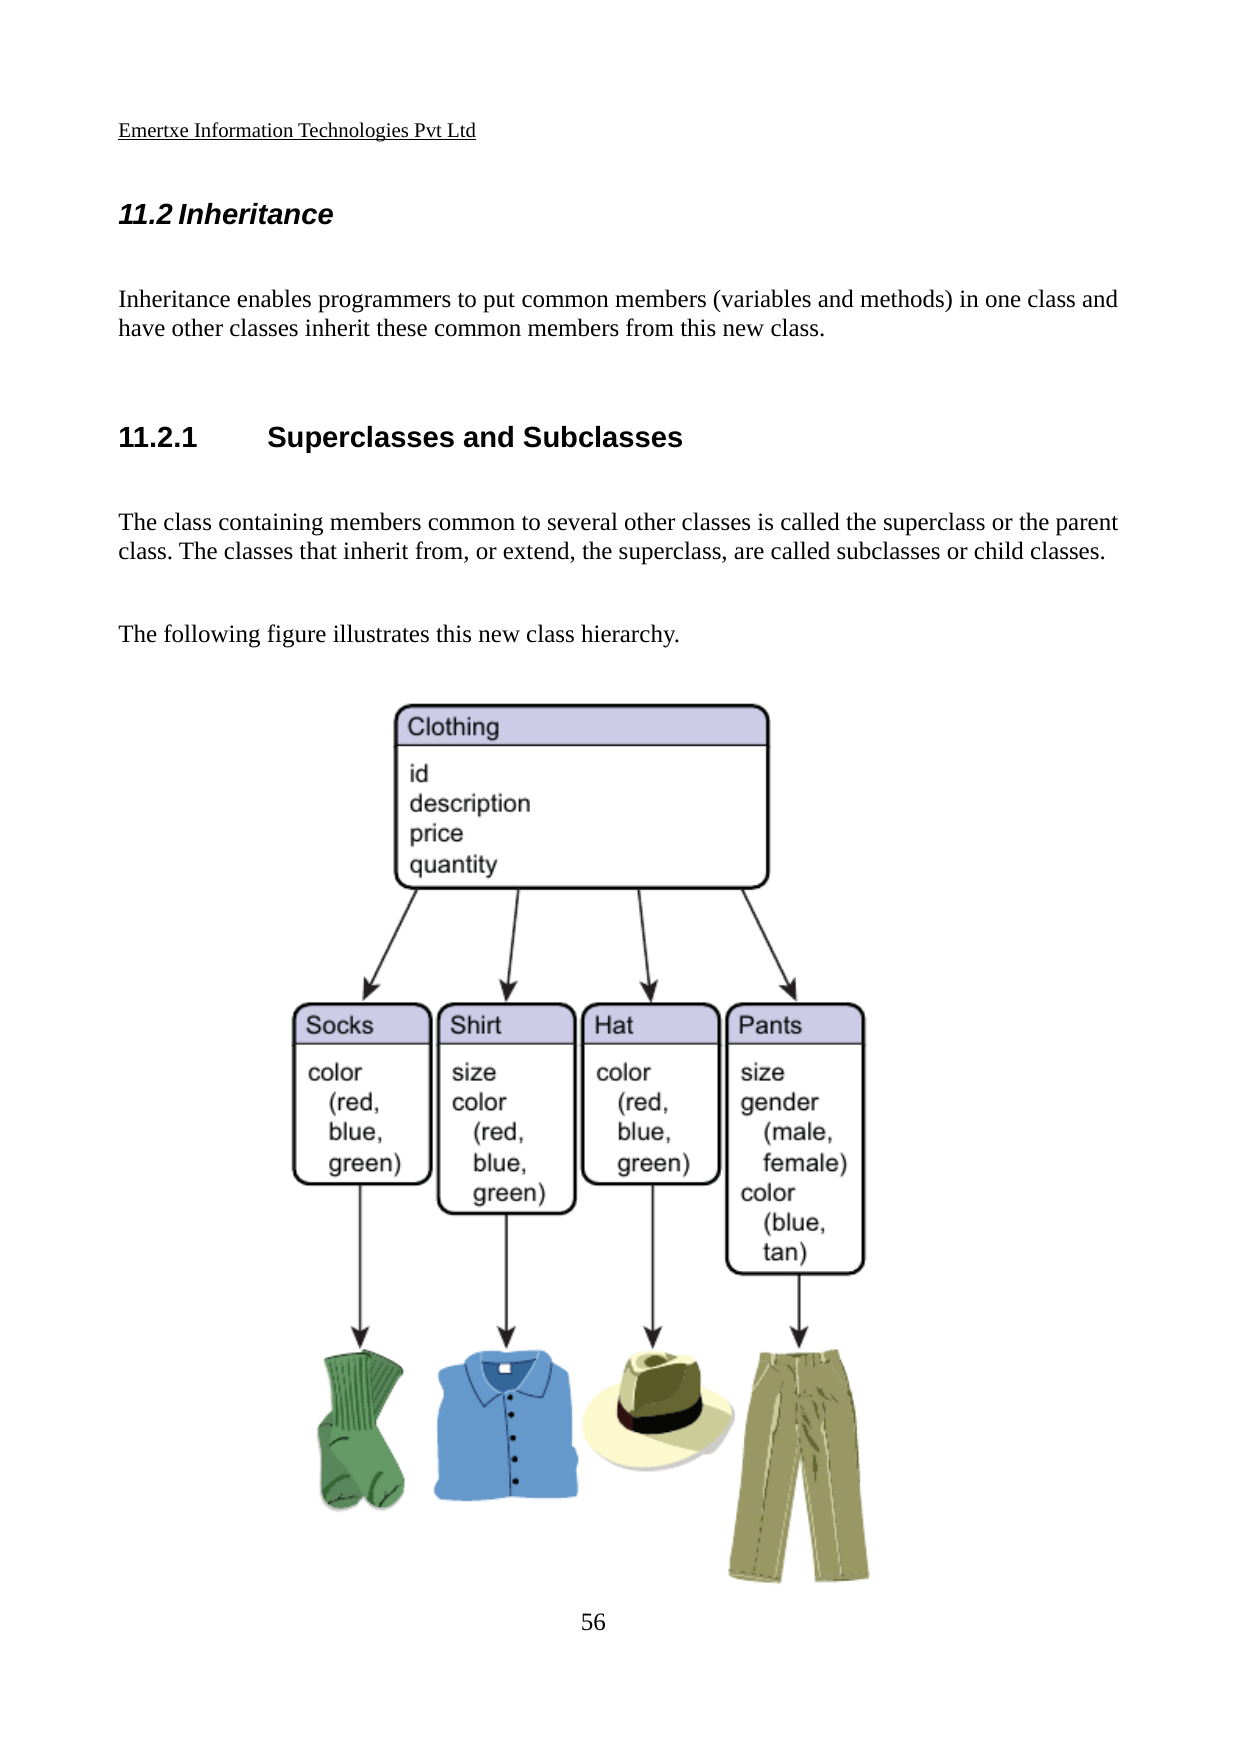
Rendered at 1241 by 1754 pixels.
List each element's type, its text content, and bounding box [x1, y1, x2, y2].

subtitle Superclasses and Subclasses [118, 420, 1122, 454]
text Inheritance enables programmers to put common members (variables and methods) in one class and have other classes inherit these common members from this new class. [118, 284, 1122, 341]
subtitle Inheritance [118, 197, 1122, 230]
text The following figure illustrates this new class hierarchy. [118, 619, 1122, 647]
picture [242, 701, 998, 1592]
text The class containing members common to several other classes is called the superclass or the parent class. The classes that inherit from, or extend, the superclass, are called subclasses or child classes. [118, 507, 1122, 565]
